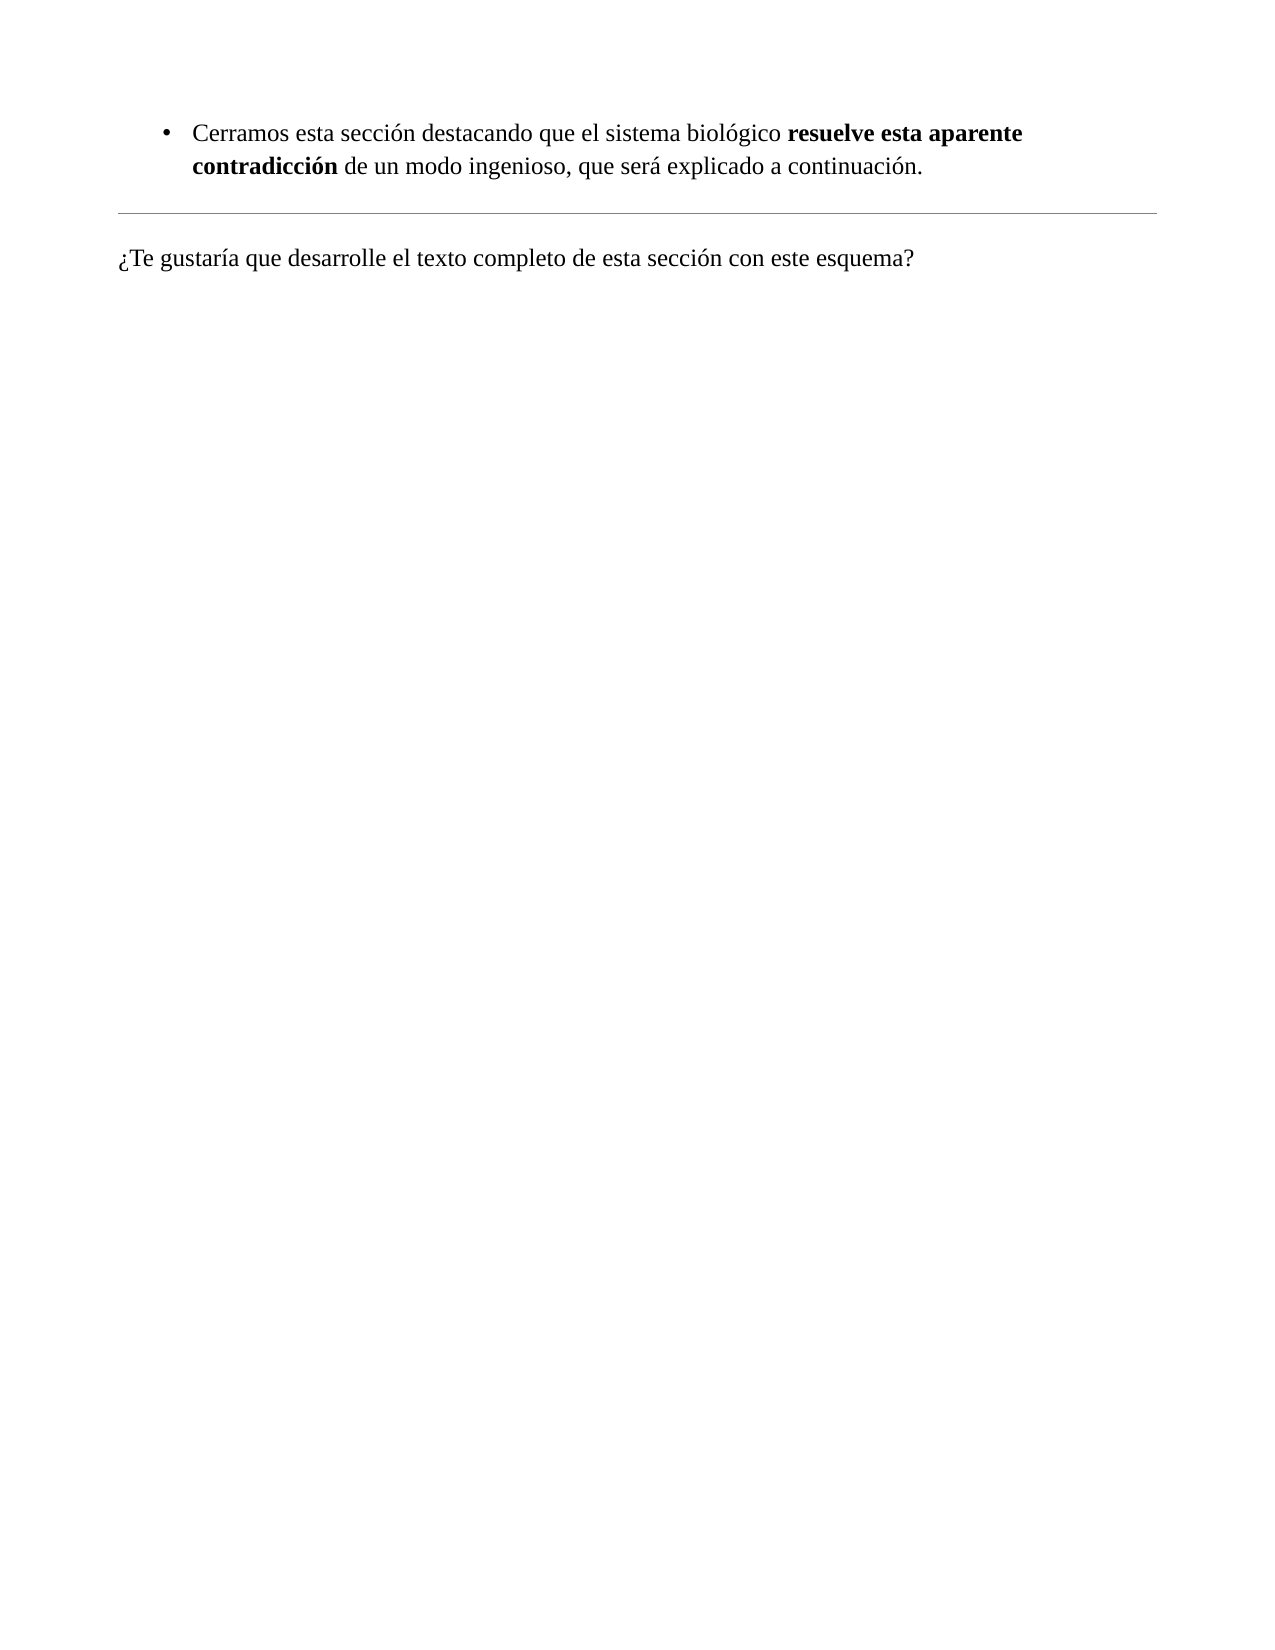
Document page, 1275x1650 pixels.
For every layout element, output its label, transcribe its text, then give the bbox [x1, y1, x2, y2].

list Cerramos esta sección destacando que el sistema biológico resuelve esta aparente contradicción de un modo ingenioso, que será explicado a continuación. [162, 118, 1157, 180]
text ¿Te gustaría que desarrolle el texto completo de esta sección con este esquema? [118, 243, 1157, 272]
